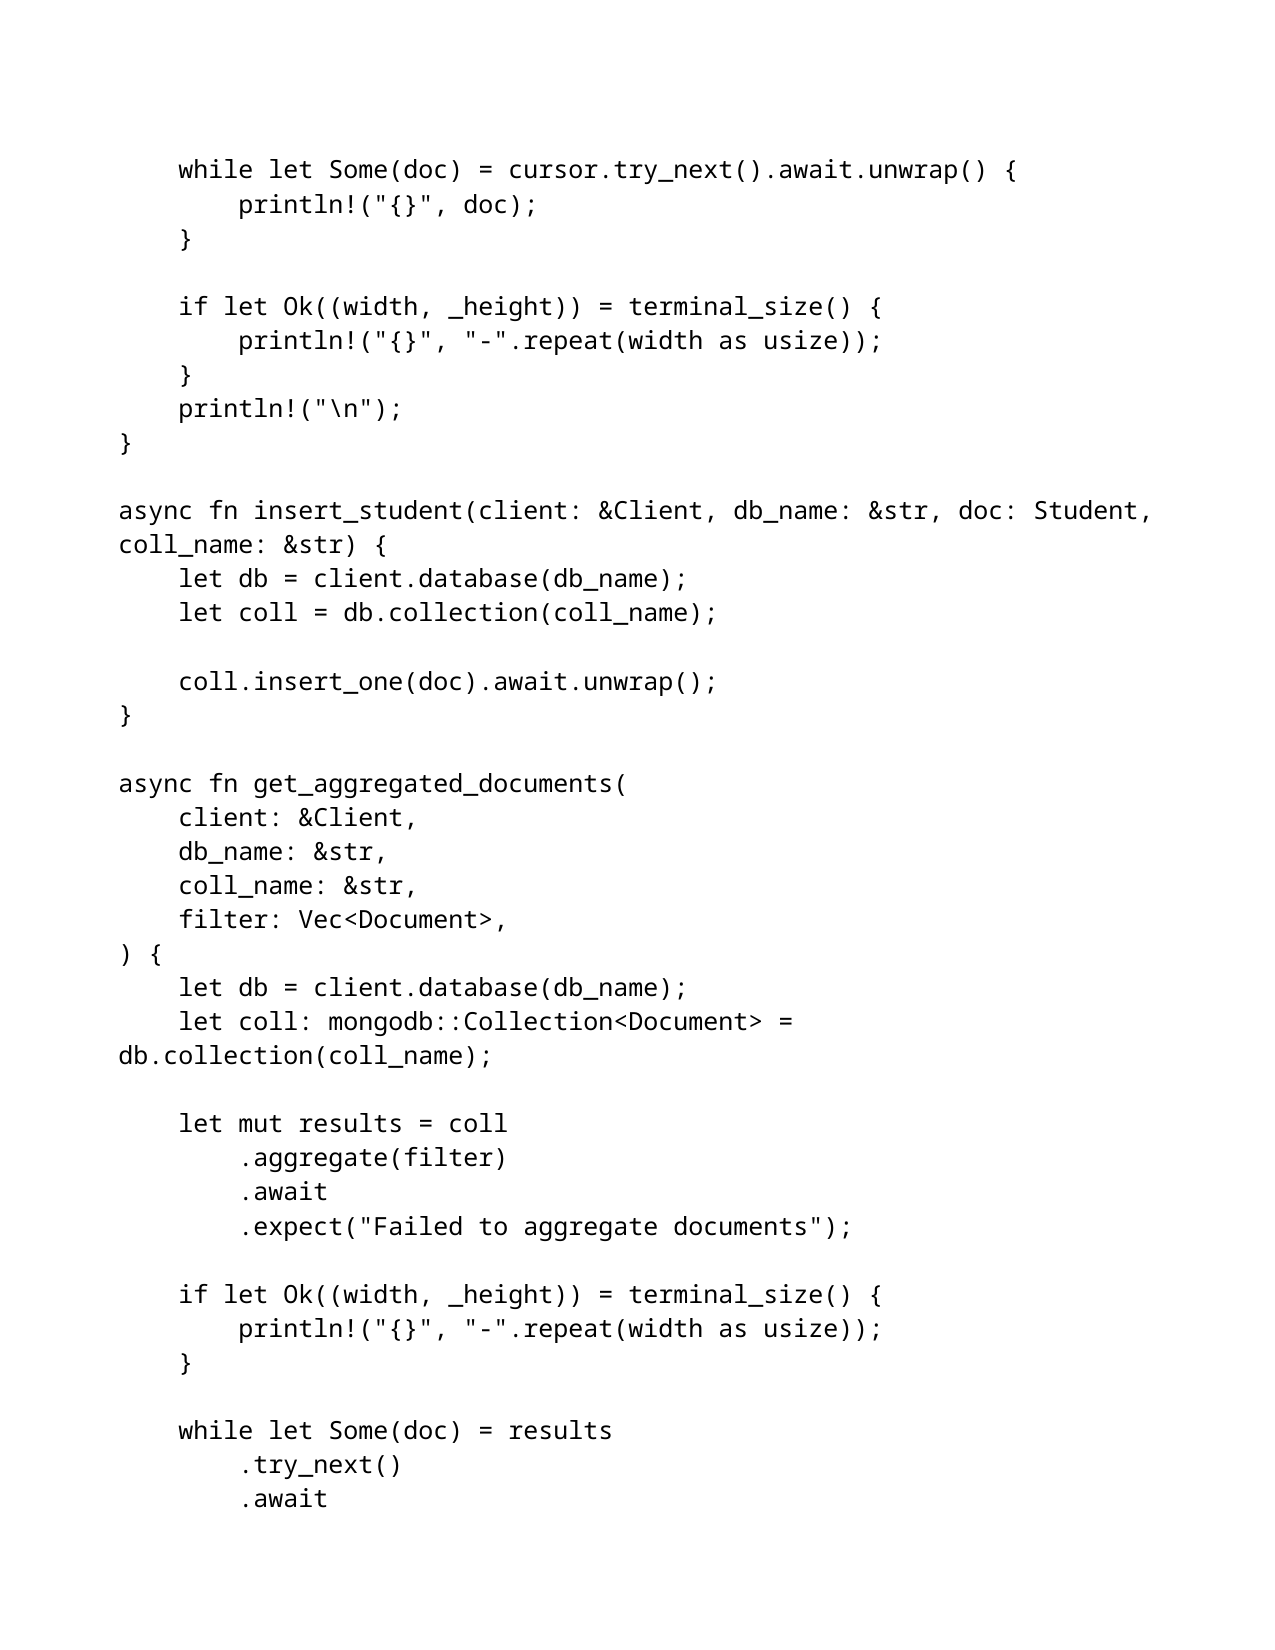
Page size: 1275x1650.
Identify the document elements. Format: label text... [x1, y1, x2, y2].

text filter: Vec<Document>, [118, 902, 1157, 936]
text } [118, 220, 1157, 254]
text while let Some(doc) = results [118, 1412, 1157, 1447]
text let coll = db.collection(coll_name); [118, 595, 1157, 629]
text } [118, 357, 1157, 391]
text if let Ok((width, _height)) = terminal_size() { [118, 1276, 1157, 1310]
text .await [118, 1174, 1157, 1208]
text } [118, 1344, 1157, 1378]
text .await [118, 1481, 1157, 1515]
text coll.insert_one(doc).await.unwrap(); [118, 663, 1157, 697]
text println!("{}", doc); [118, 186, 1157, 220]
text async fn insert_student(client: &Client, db_name: &str, doc: Student, coll_name: &str) { [118, 493, 1157, 561]
text } [118, 697, 1157, 731]
text .aggregate(filter) [118, 1140, 1157, 1174]
text .try_next() [118, 1447, 1157, 1481]
text while let Some(doc) = cursor.try_next().await.unwrap() { [118, 152, 1157, 186]
text let db = client.database(db_name); [118, 970, 1157, 1004]
text println!("{}", "-".repeat(width as usize)); [118, 1310, 1157, 1344]
text let coll: mongodb::Collection<Document> = db.collection(coll_name); [118, 1004, 1157, 1072]
text let db = client.database(db_name); [118, 561, 1157, 595]
text println!("{}", "-".repeat(width as usize)); [118, 322, 1157, 357]
text let mut results = coll [118, 1106, 1157, 1140]
text .expect("Failed to aggregate documents"); [118, 1208, 1157, 1242]
text if let Ok((width, _height)) = terminal_size() { [118, 288, 1157, 322]
text } [118, 425, 1157, 459]
text db_name: &str, [118, 833, 1157, 867]
text ) { [118, 936, 1157, 970]
text client: &Client, [118, 799, 1157, 833]
text coll_name: &str, [118, 867, 1157, 902]
text async fn get_aggregated_documents( [118, 765, 1157, 799]
text println!("\n"); [118, 391, 1157, 425]
